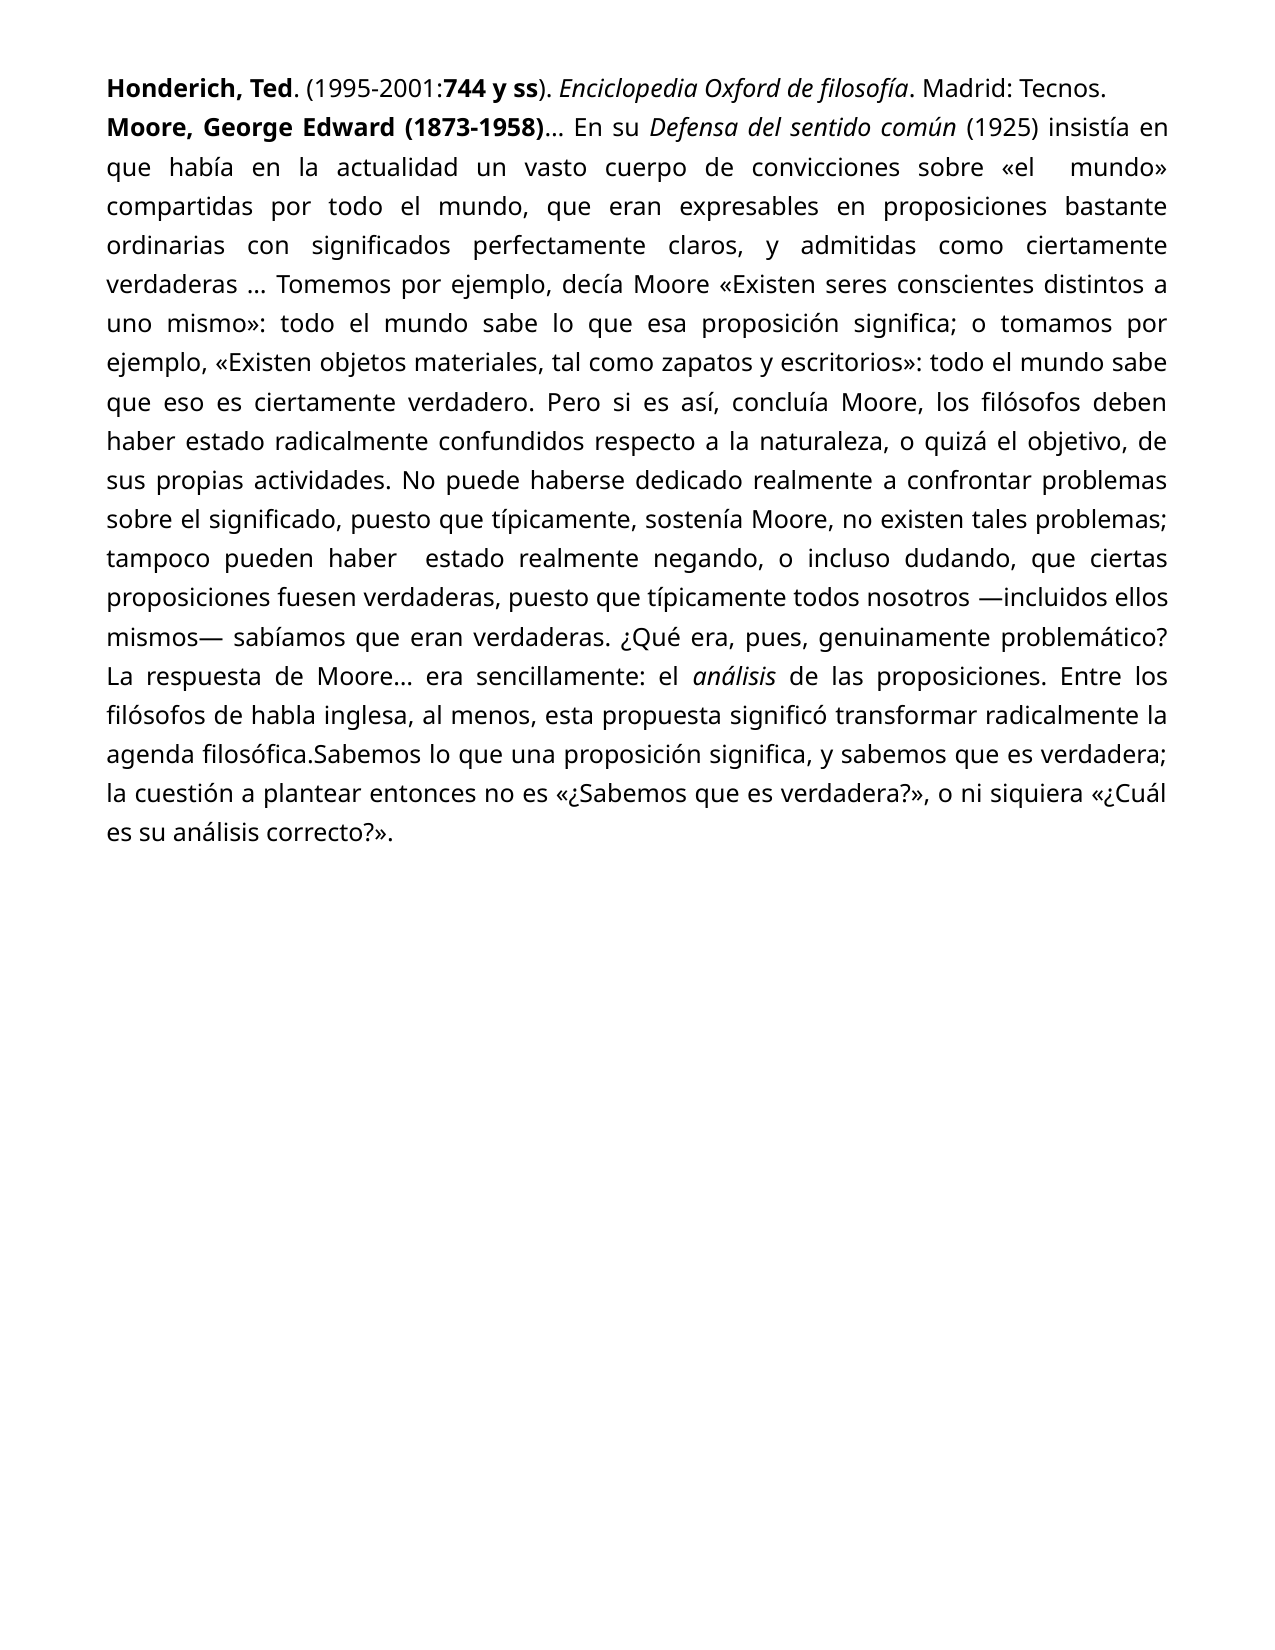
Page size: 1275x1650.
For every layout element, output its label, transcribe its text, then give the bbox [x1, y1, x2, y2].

text Moore, George Edward (1873-1958)… En su Defensa del sentido común (1925) insistía en que había en la actualidad un vasto cuerpo de convicciones sobre «el mundo» compartidas por todo el mundo, que eran expresables en proposiciones bastante ordinarias con significados perfectamente claros, y admitidas como ciertamente verdaderas … Tomemos por ejemplo, decía Moore «Existen seres conscientes distintos a uno mismo»: todo el mundo sabe lo que esa proposición significa; o tomamos por ejemplo, «Existen objetos materiales, tal como zapatos y escritorios»: todo el mundo sabe que eso es ciertamente verdadero. Pero si es así, concluía Moore, los filósofos deben haber estado radicalmente confundidos respecto a la naturaleza, o quizá el objetivo, de sus propias actividades. No puede haberse dedicado realmente a confrontar problemas sobre el significado, puesto que típicamente, sostenía Moore, no existen tales problemas; tampoco pueden haber estado realmente negando, o incluso dudando, que ciertas proposiciones fuesen verdaderas, puesto que típicamente todos nosotros —incluidos ellos mismos— sabíamos que eran verdaderas. ¿Qué era, pues, genuinamente problemático? La respuesta de Moore… era sencillamente: el análisis de las proposiciones. Entre los filósofos de habla inglesa, al menos, esta propuesta significó transformar radicalmente la agenda filosófica.Sabemos lo que una proposición significa, y sabemos que es verdadera; la cuestión a plantear entonces no es «¿Sabemos que es verdadera?», o ni siquiera «¿Cuál es su análisis correcto?». [106, 110, 1169, 849]
text Honderich, Ted. (1995-2001:744 y ss). Enciclopedia Oxford de filosofía. Madrid: Tecnos. [106, 71, 1169, 105]
